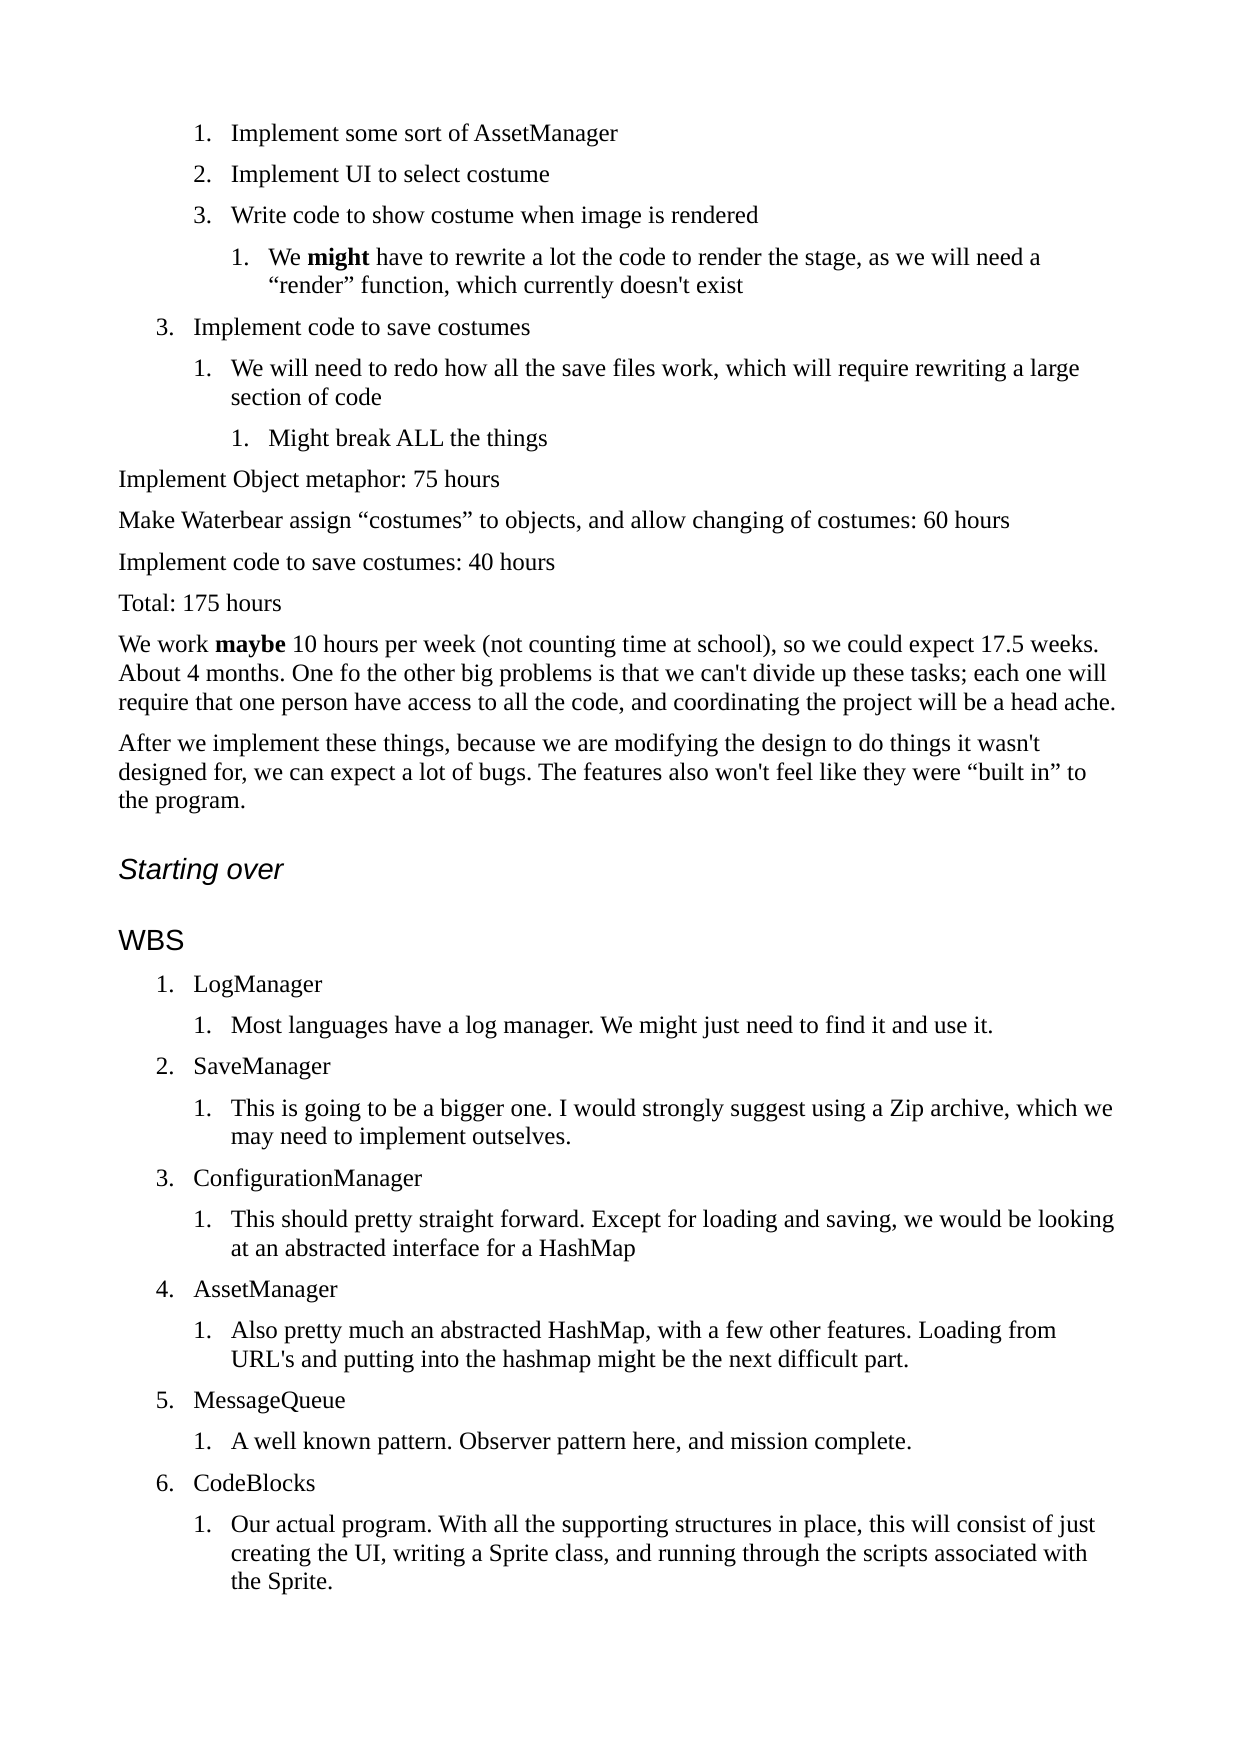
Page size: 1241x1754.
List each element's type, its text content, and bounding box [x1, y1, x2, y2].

list Implement some sort of AssetManager [193, 118, 1122, 147]
list Most languages have a log manager. We might just need to find it and use it. [193, 1010, 1122, 1039]
list Implement code to save costumes [156, 312, 1122, 341]
list ConfigurationManager [156, 1163, 1122, 1191]
list We might have to rewrite a lot the code to render the stage, as we will need a “render” function, which currently doesn't exist [231, 242, 1122, 299]
text We work maybe 10 hours per week (not counting time at school), so we could expect 17.5 weeks. About 4 months. One fo the other big problems is that we can't divide up these tasks; each one will require that one person have access to all the code, and coordinating the project will be a head ache. [118, 629, 1122, 716]
list This is going to be a bigger one. I would strongly suggest using a Zip archive, which we may need to implement outselves. [193, 1093, 1122, 1150]
text Implement code to save costumes: 40 hours [118, 547, 1122, 576]
subtitle WBS [118, 923, 1122, 956]
text After we implement these things, because we are modifying the design to do things it wasn't designed for, we can expect a lot of bugs. The features also won't feel like they were “built in” to the program. [118, 728, 1122, 814]
list Write code to show costume when image is rendered [193, 201, 1122, 229]
text Implement Object metaphor: 75 hours [118, 464, 1122, 493]
list CodeBlocks [156, 1468, 1122, 1496]
list Implement UI to select costume [193, 159, 1122, 188]
list LogManager [156, 969, 1122, 998]
list We will need to redo how all the save files work, which will require rewriting a large section of code [193, 353, 1122, 411]
list A well known pattern. Observer pattern here, and mission complete. [193, 1426, 1122, 1455]
text Make Waterbear assign “costumes” to objects, and allow changing of costumes: 60 hours [118, 506, 1122, 534]
list Our actual program. With all the supporting structures in place, this will consist of just creating the UI, writing a Sprite class, and running through the scripts associated with the Sprite. [193, 1509, 1122, 1595]
list MessageQueue [156, 1385, 1122, 1414]
list Also pretty much an abstracted HashMap, with a few other features. Loading from URL's and putting into the hashmap might be the next difficult part. [193, 1315, 1122, 1373]
list Might break ALL the things [231, 423, 1122, 452]
subtitle Starting over [118, 852, 1122, 885]
list This should pretty straight forward. Except for loading and saving, we would be looking at an abstracted interface for a HashMap [193, 1204, 1122, 1261]
list SaveManager [156, 1051, 1122, 1080]
list AssetManager [156, 1274, 1122, 1303]
text Total: 175 hours [118, 588, 1122, 617]
